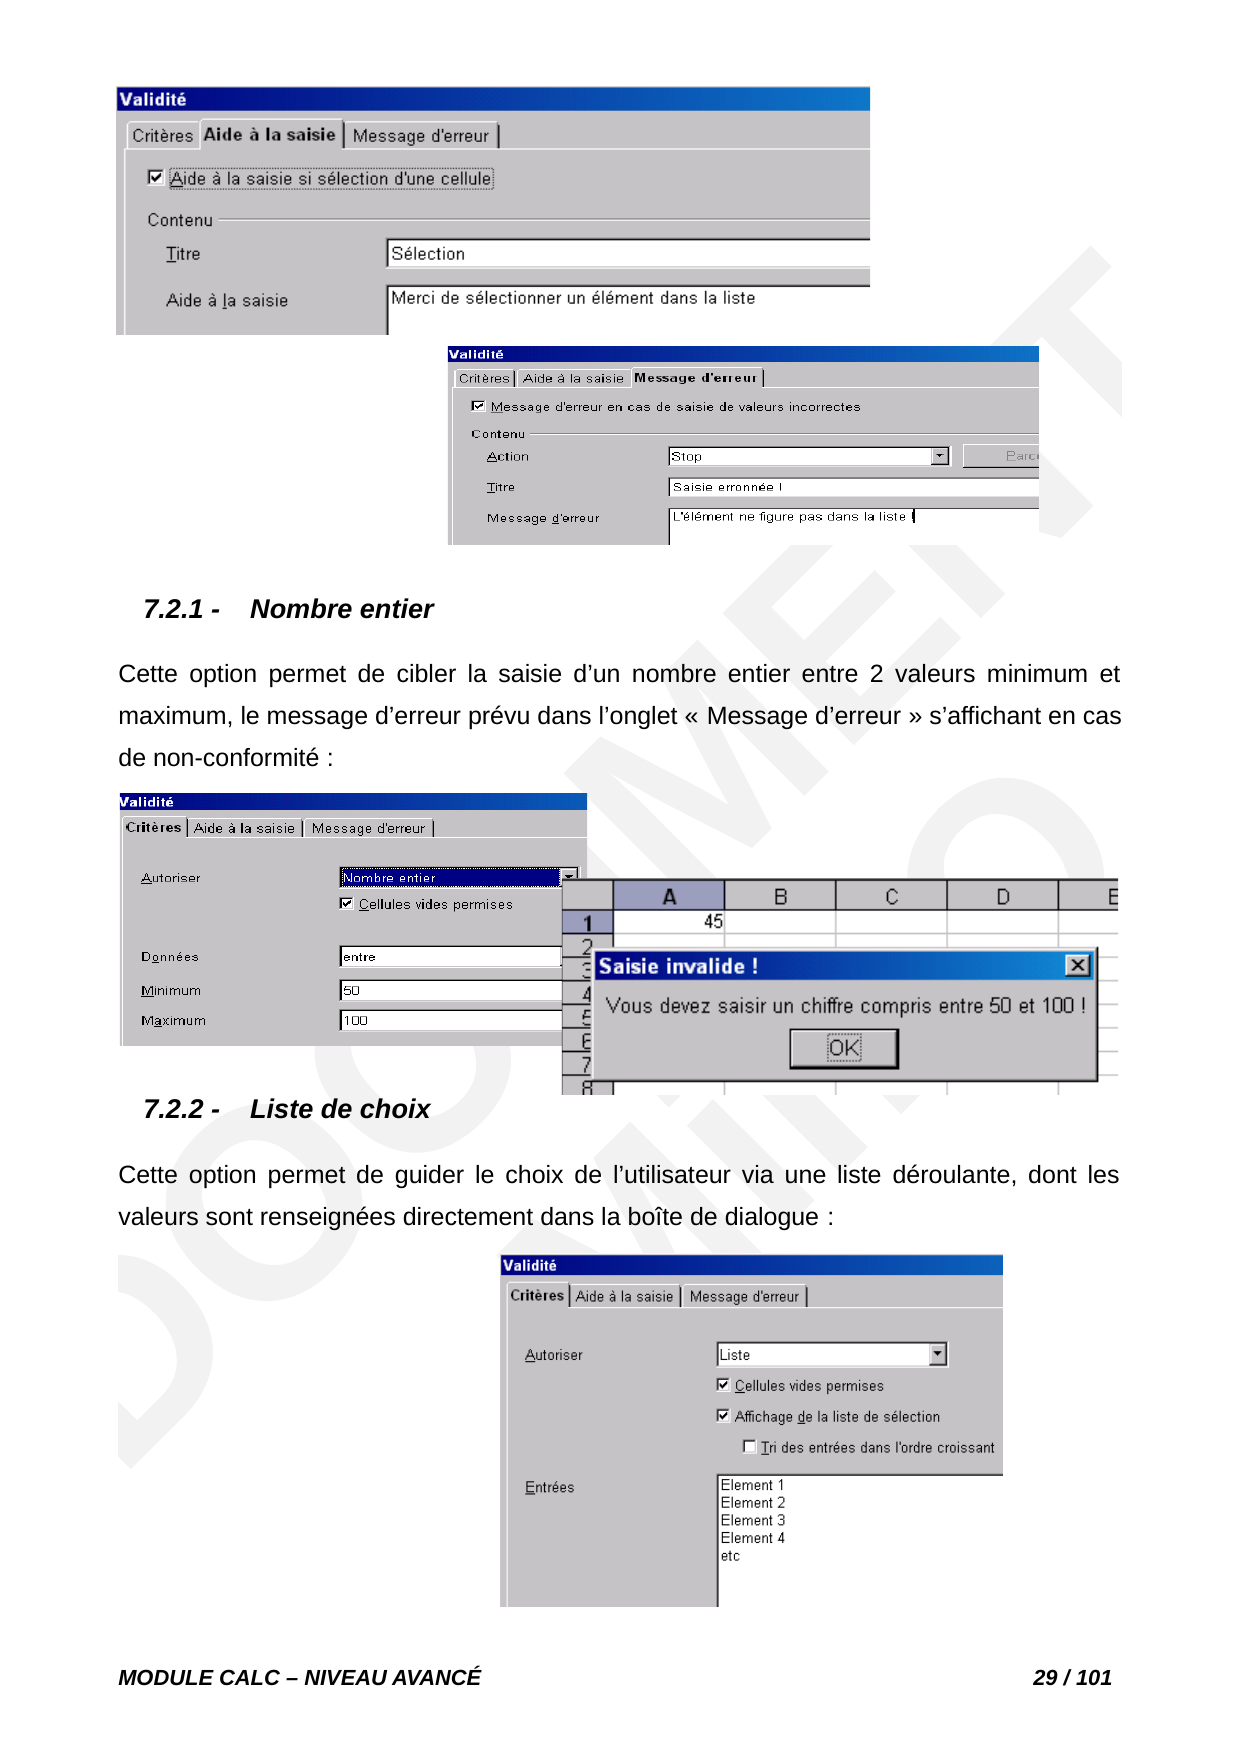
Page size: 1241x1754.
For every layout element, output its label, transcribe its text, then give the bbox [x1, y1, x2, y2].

text Cette option permet de cibler la saisie d’un nombre entier entre 2 valeurs minimum et maximum, le message d’erreur prévu dans l’onglet « Message d’erreur » s’affichant en cas de non-conformité : [118, 660, 1122, 772]
picture [119, 793, 1119, 1095]
picture [447, 346, 1039, 545]
picture [499, 1253, 1003, 1607]
text Cette option permet de guider le choix de l’utilisateur via une liste déroulante, dont les valeurs sont renseignées directement dans la boîte de dialogue : [118, 1161, 1122, 1231]
picture [116, 85, 871, 335]
subtitle Liste de choix [143, 807, 1122, 1125]
subtitle Nombre entier [143, 594, 1122, 624]
